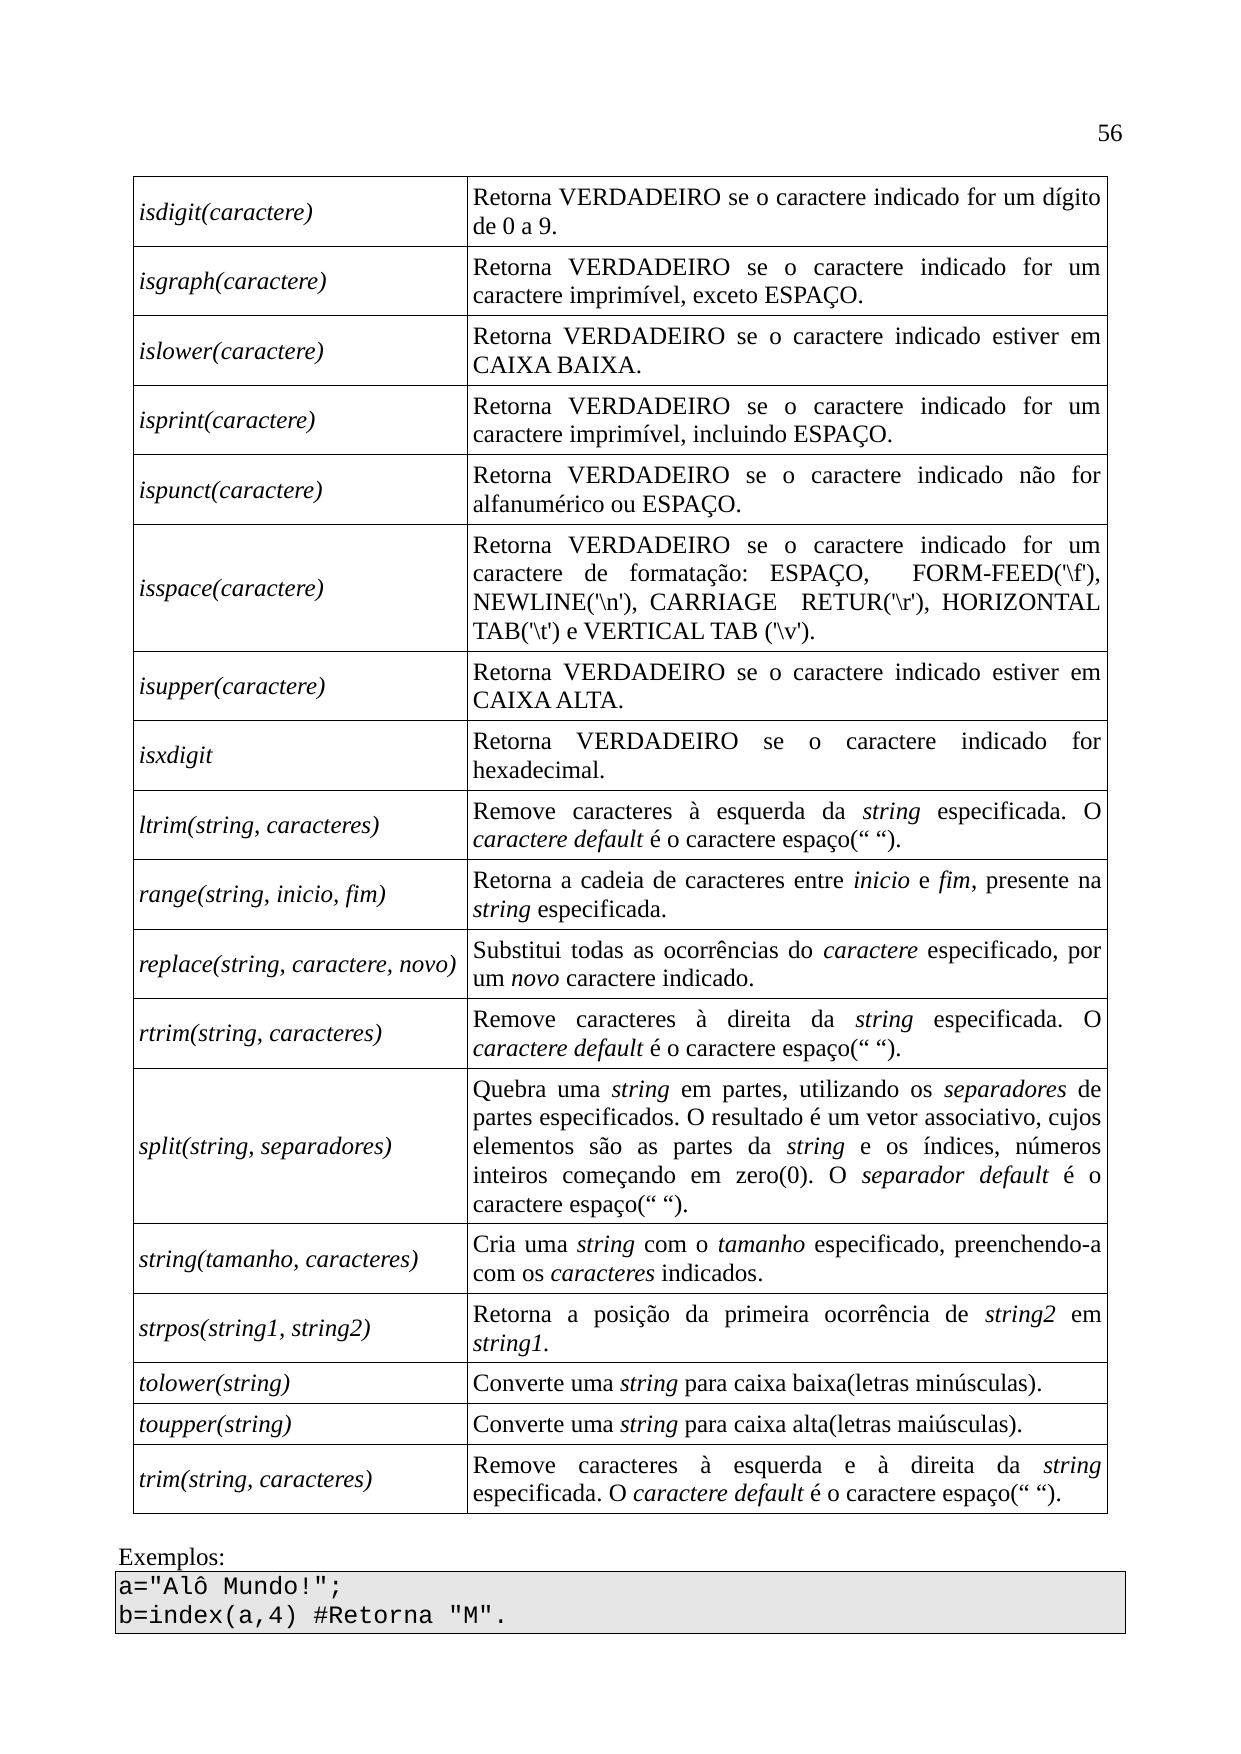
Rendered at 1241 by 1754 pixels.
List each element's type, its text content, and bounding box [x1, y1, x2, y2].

table_cell toupper(string) [134, 1404, 467, 1444]
table_cell Retorna VERDADEIRO se o caractere indicado estiver em CAIXA BAIXA. [468, 316, 1107, 385]
text Exemplos: [118, 1542, 1122, 1571]
table_cell string(tamanho, caracteres) [134, 1224, 467, 1293]
table_cell Retorna VERDADEIRO se o caractere indicado for um caractere imprimível, exceto ESPAÇO. [468, 247, 1107, 315]
table_cell split(string, separadores) [134, 1069, 467, 1223]
table_cell replace(string, caractere, novo) [134, 930, 467, 998]
table_cell Retorna VERDADEIRO se o caractere indicado não for alfanumérico ou ESPAÇO. [468, 455, 1107, 524]
table_cell Retorna VERDADEIRO se o caractere indicado for um dígito de 0 a 9. [468, 177, 1107, 246]
table_cell Cria uma string com o tamanho especificado, preenchendo-a com os caracteres indicados. [468, 1224, 1107, 1293]
table_cell isupper(caractere) [134, 652, 467, 720]
table_cell islower(caractere) [134, 316, 467, 385]
table_cell Converte uma string para caixa alta(letras maiúsculas). [468, 1404, 1107, 1444]
table_cell range(string, inicio, fim) [134, 860, 467, 929]
table_cell isdigit(caractere) [134, 177, 467, 246]
table_cell isprint(caractere) [134, 386, 467, 454]
table_cell Retorna VERDADEIRO se o caractere indicado estiver em CAIXA ALTA. [468, 652, 1107, 720]
table_cell ltrim(string, caracteres) [134, 791, 467, 859]
table_cell Retorna VERDADEIRO se o caractere indicado for hexadecimal. [468, 721, 1107, 790]
table_cell isspace(caractere) [134, 525, 467, 651]
table_cell isxdigit [134, 721, 467, 790]
table_cell Converte uma string para caixa baixa(letras minúsculas). [468, 1363, 1107, 1403]
table_cell Quebra uma string em partes, utilizando os separadores de partes especificados. O resultado é um vetor associativo, cujos elementos são as partes da string e os índices, números inteiros começando em zero(0). O separador default é o caractere espaço(“ “). [468, 1069, 1107, 1223]
table_cell tolower(string) [134, 1363, 467, 1403]
table_cell Remove caracteres à esquerda da string especificada. O caractere default é o caractere espaço(“ “). [468, 791, 1107, 859]
table_cell Retorna VERDADEIRO se o caractere indicado for um caractere imprimível, incluindo ESPAÇO. [468, 386, 1107, 454]
table_cell Remove caracteres à esquerda e à direita da string especificada. O caractere default é o caractere espaço(“ “). [468, 1445, 1107, 1513]
text b=index(a,4) #Retorna "M". [116, 1599, 1125, 1633]
table_cell Retorna a posição da primeira ocorrência de string2 em string1. [468, 1294, 1107, 1362]
table_cell Retorna a cadeia de caracteres entre inicio e fim, presente na string especificada. [468, 860, 1107, 929]
table_cell strpos(string1, string2) [134, 1294, 467, 1362]
table_cell Retorna VERDADEIRO se o caractere indicado for um caractere de formatação: ESPAÇO, FORM-FEED('\f'), NEWLINE('\n'), CARRIAGE RETUR('\r'), HORIZONTAL TAB('\t') e VERTICAL TAB ('\v'). [468, 525, 1107, 651]
table_cell Substitui todas as ocorrências do caractere especificado, por um novo caractere indicado. [468, 930, 1107, 998]
table_cell isgraph(caractere) [134, 247, 467, 315]
table_cell Remove caracteres à direita da string especificada. O caractere default é o caractere espaço(“ “). [468, 999, 1107, 1068]
table_cell trim(string, caracteres) [134, 1445, 467, 1513]
table_cell ispunct(caractere) [134, 455, 467, 524]
text a="Alô Mundo!"; [116, 1572, 1125, 1599]
table_cell rtrim(string, caracteres) [134, 999, 467, 1068]
